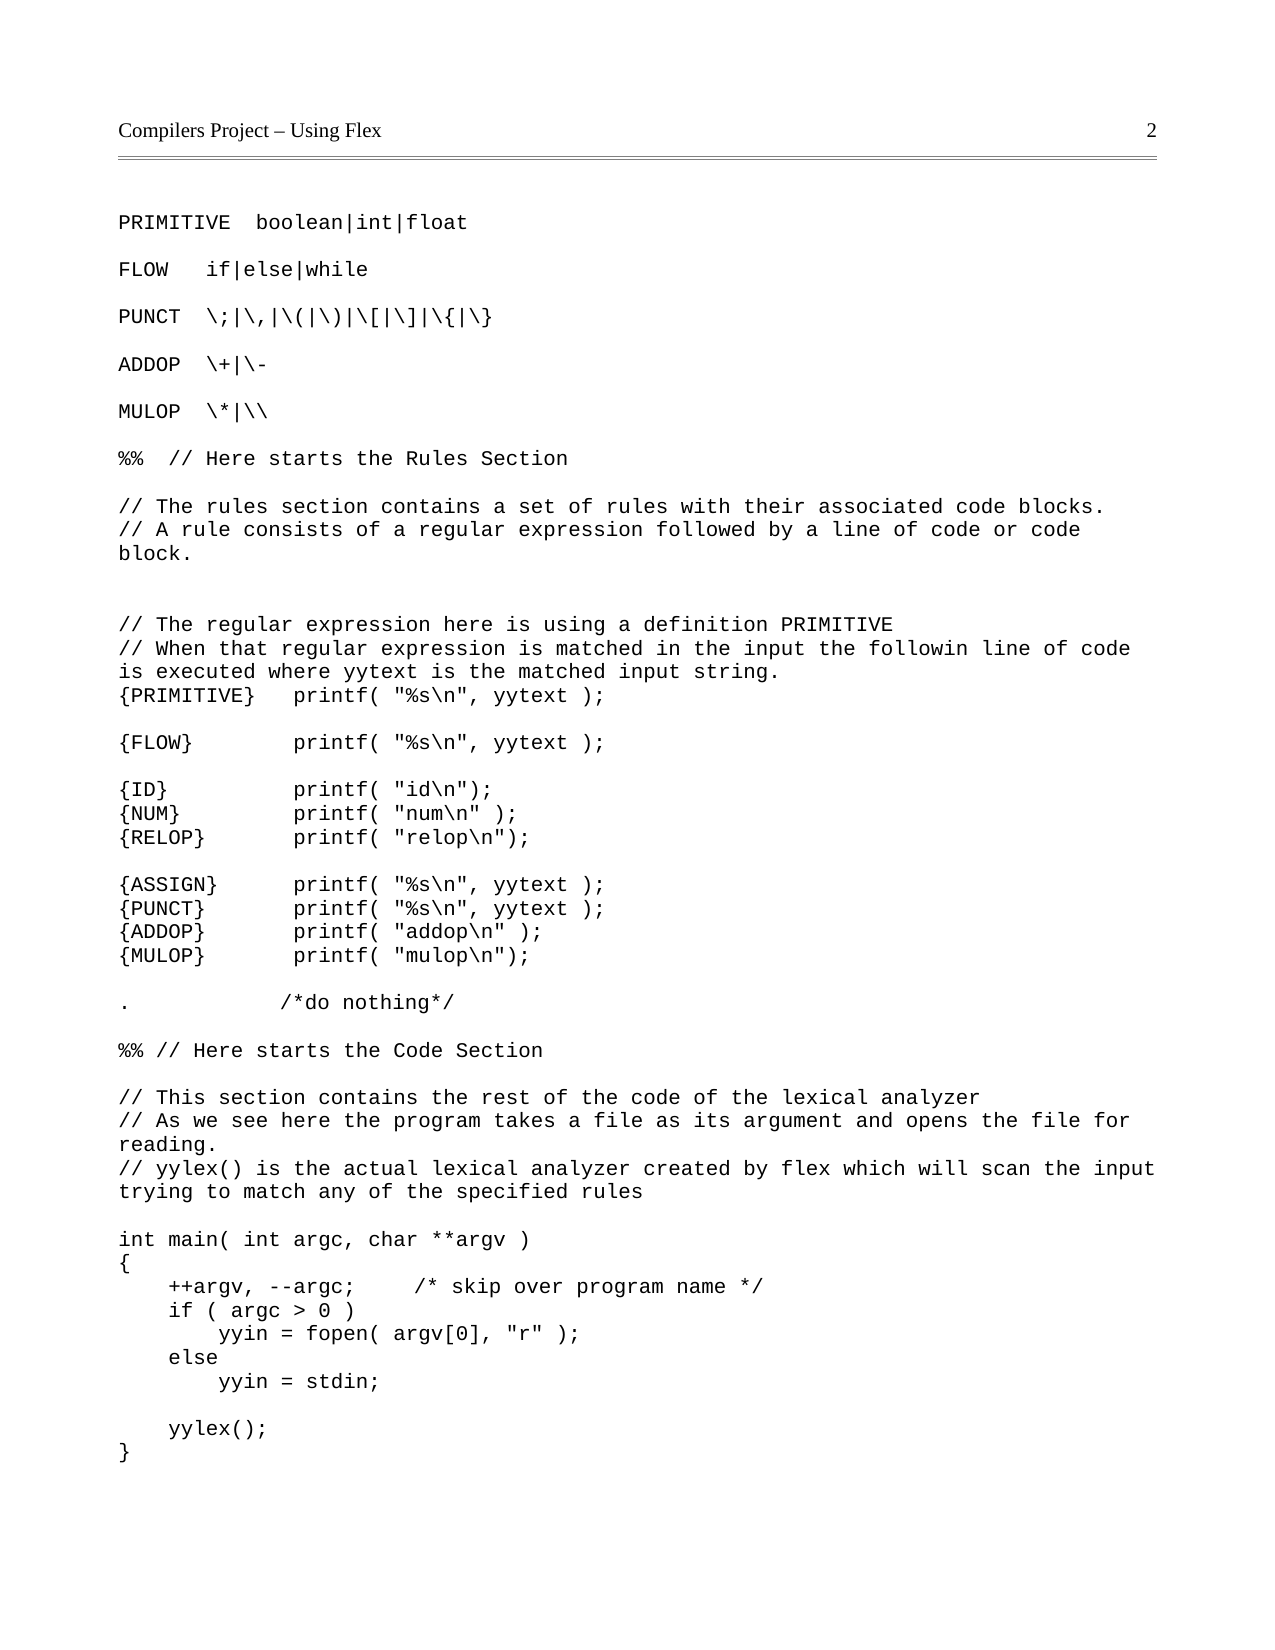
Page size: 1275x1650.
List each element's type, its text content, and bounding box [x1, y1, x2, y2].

text {FLOW} printf( "%s\n", yytext ); [118, 732, 1157, 756]
text ADDOP \+|\- [118, 354, 1157, 377]
text {ADDOP} printf( "addop\n" ); [118, 921, 1157, 945]
text // The rules section contains a set of rules with their associated code blocks. [118, 496, 1157, 519]
text yylex(); [118, 1418, 1157, 1442]
text if ( argc > 0 ) [118, 1300, 1157, 1323]
text // A rule consists of a regular expression followed by a line of code or code block. [118, 519, 1157, 567]
text yyin = fopen( argv[0], "r" ); [118, 1323, 1157, 1347]
text {PUNCT} printf( "%s\n", yytext ); [118, 898, 1157, 921]
text MULOP \*|\\ [118, 401, 1157, 425]
text {RELOP} printf( "relop\n"); [118, 827, 1157, 850]
text // When that regular expression is matched in the input the followin line of code is executed where yytext is the matched input string. [118, 638, 1157, 685]
text ++argv, --argc; /* skip over program name */ [118, 1276, 1157, 1300]
text {ID} printf( "id\n"); [118, 779, 1157, 803]
text } [118, 1442, 1157, 1465]
text %% // Here starts the Rules Section [118, 448, 1157, 472]
text {NUM} printf( "num\n" ); [118, 803, 1157, 827]
text {PRIMITIVE} printf( "%s\n", yytext ); [118, 685, 1157, 708]
text PRIMITIVE boolean|int|float [118, 212, 1157, 236]
text // yylex() is the actual lexical analyzer created by flex which will scan the input trying to match any of the specified rules [118, 1158, 1157, 1205]
text . /*do nothing*/ [118, 992, 1157, 1016]
text {MULOP} printf( "mulop\n"); [118, 945, 1157, 969]
text { [118, 1252, 1157, 1276]
text // This section contains the rest of the code of the lexical analyzer [118, 1087, 1157, 1111]
text yyin = stdin; [118, 1371, 1157, 1394]
text %% // Here starts the Code Section [118, 1039, 1157, 1063]
text FLOW if|else|while [118, 259, 1157, 283]
text // The regular expression here is using a definition PRIMITIVE [118, 614, 1157, 638]
text else [118, 1347, 1157, 1371]
text {ASSIGN} printf( "%s\n", yytext ); [118, 874, 1157, 898]
text PUNCT \;|\,|\(|\)|\[|\]|\{|\} [118, 307, 1157, 330]
text // As we see here the program takes a file as its argument and opens the file for reading. [118, 1111, 1157, 1158]
text int main( int argc, char **argv ) [118, 1229, 1157, 1252]
